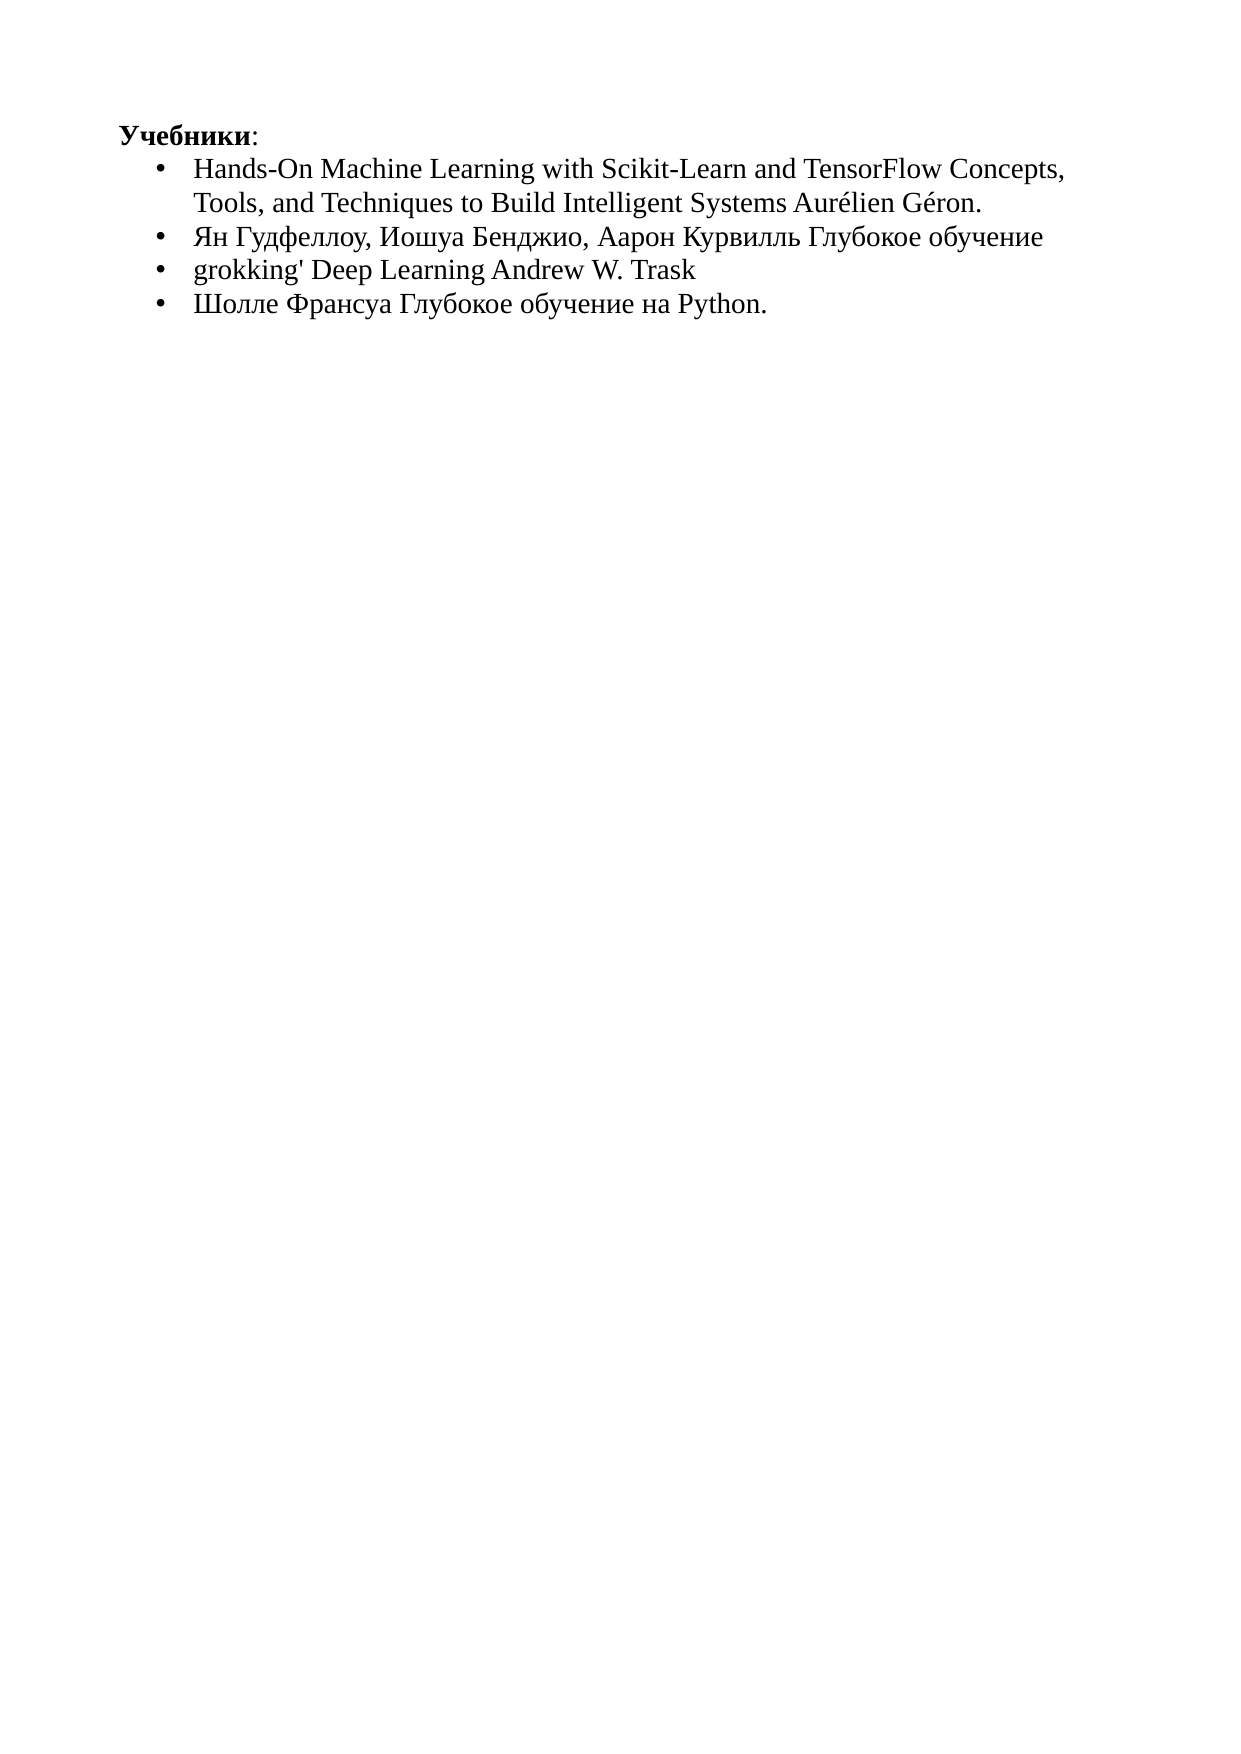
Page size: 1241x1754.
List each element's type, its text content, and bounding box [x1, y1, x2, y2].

list grokking' Deep Learning Andrew W. Trask [156, 252, 1122, 286]
list Ян Гудфеллоу, Иошуа Бенджио, Аарон Курвилль Глубокое обучение [156, 219, 1122, 252]
list Hands-On Machine Learning with Scikit-Learn and TensorFlow Concepts, Tools, and Techniques to Build Intelligent Systems Aurélien Géron. [156, 152, 1122, 219]
list Шолле Франсуа Глубокое обучение на Python. [156, 286, 1122, 320]
text Учебники: [118, 118, 1122, 152]
